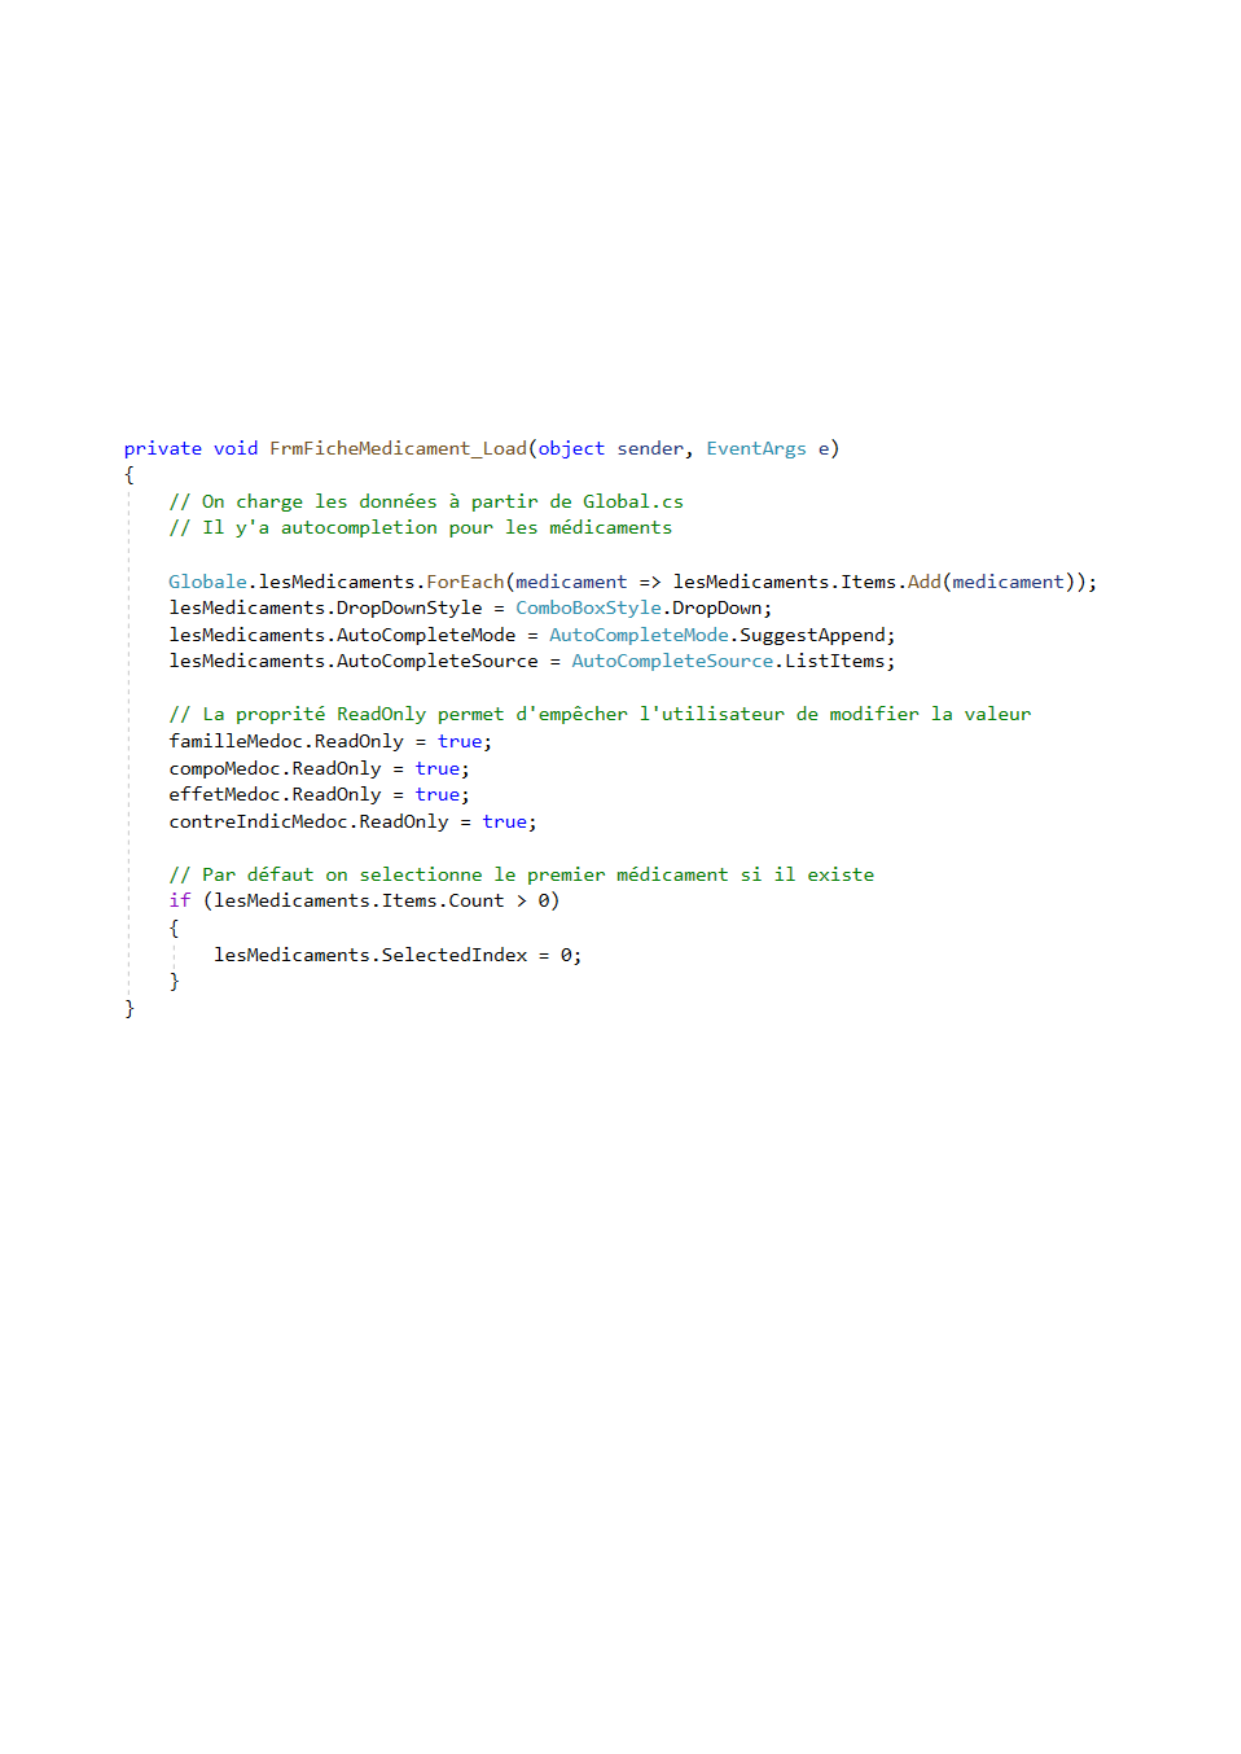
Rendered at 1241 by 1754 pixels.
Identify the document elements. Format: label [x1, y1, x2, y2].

picture [118, 434, 1123, 1030]
